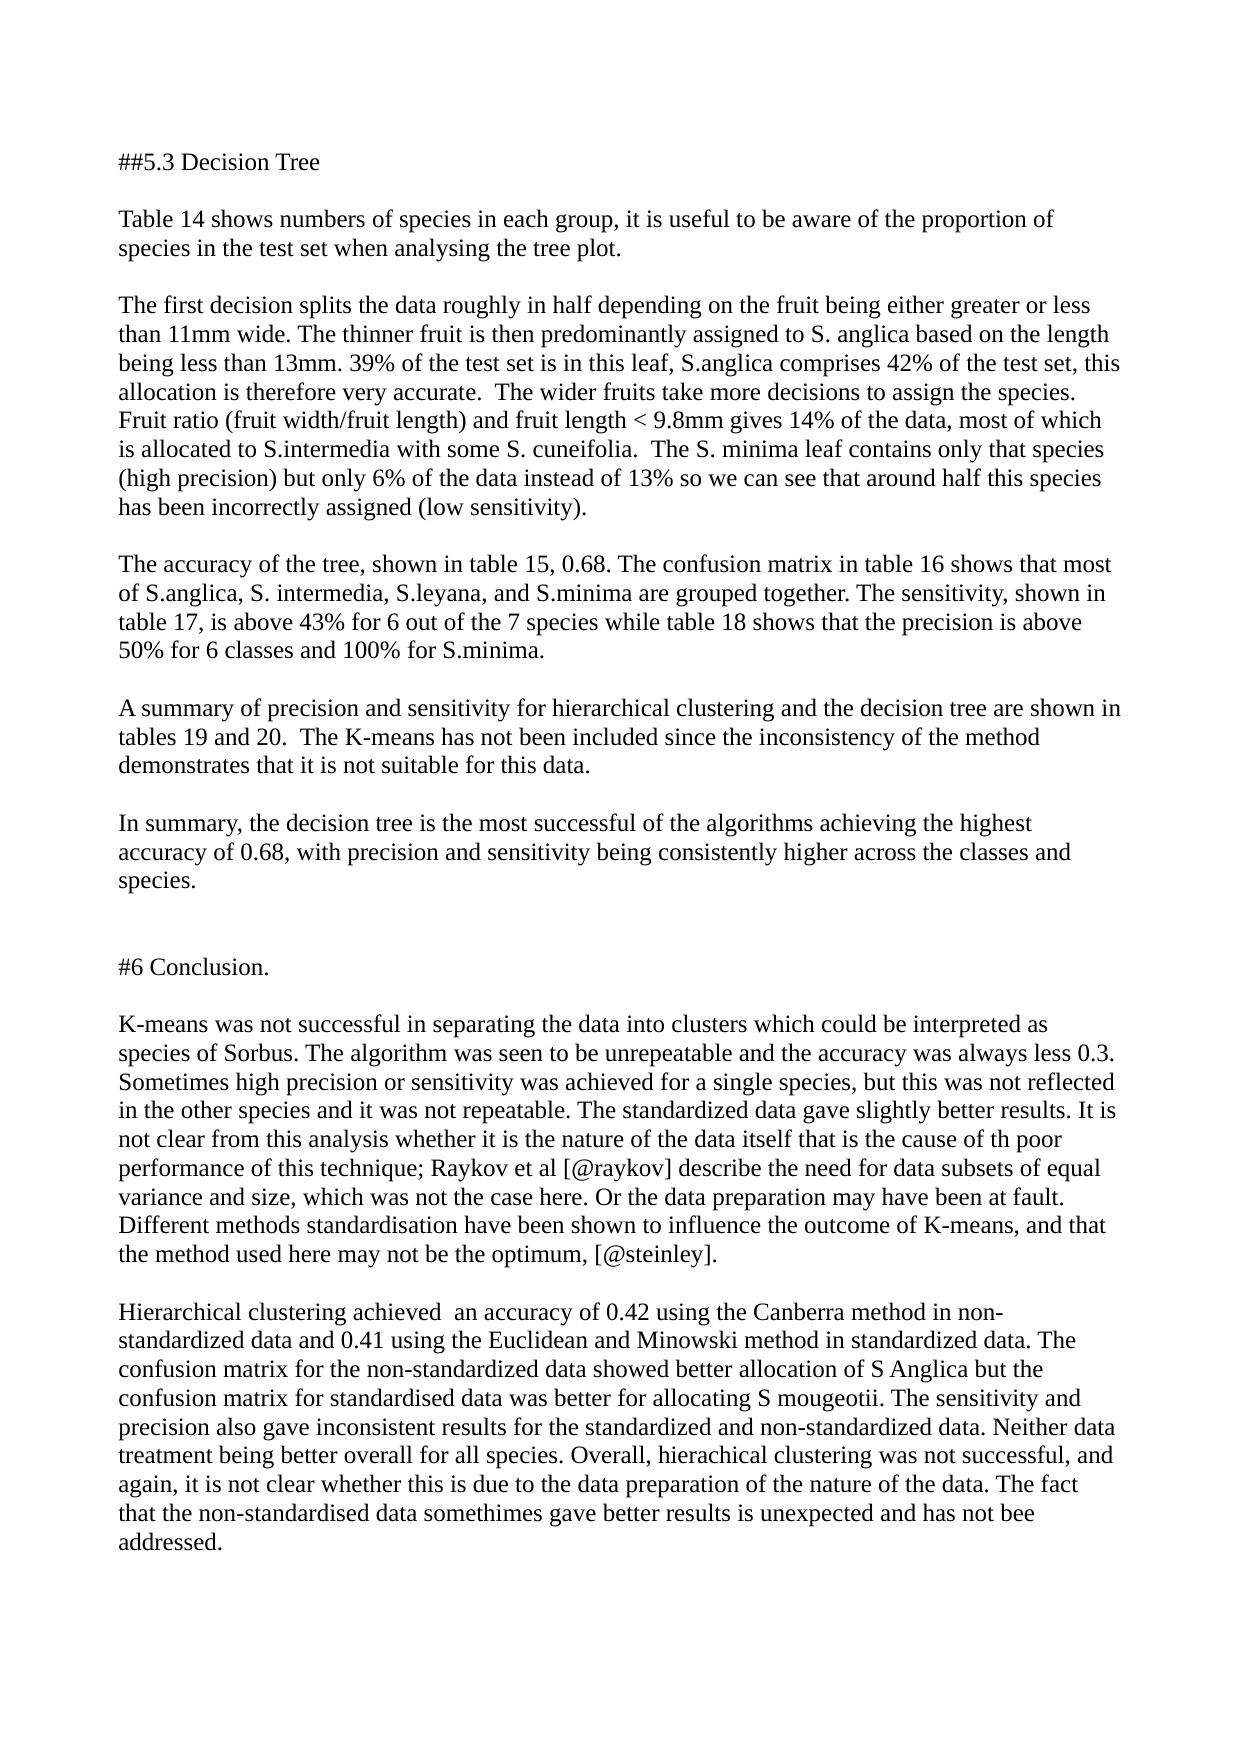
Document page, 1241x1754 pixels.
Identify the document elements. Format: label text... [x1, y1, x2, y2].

text In summary, the decision tree is the most successful of the algorithms achieving the highest accuracy of 0.68, with precision and sensitivity being consistently higher across the classes and species. [118, 808, 1122, 894]
text #6 Conclusion. [118, 952, 1122, 981]
text K-means was not successful in separating the data into clusters which could be interpreted as species of Sorbus. The algorithm was seen to be unrepeatable and the accuracy was always less 0.3. Sometimes high precision or sensitivity was achieved for a single species, but this was not reflected in the other species and it was not repeatable. The standardized data gave slightly better results. It is not clear from this analysis whether it is the nature of the data itself that is the cause of th poor performance of this technique; Raykov et al [@raykov] describe the need for data subsets of equal variance and size, which was not the case here. Or the data preparation may have been at fault. Different methods standardisation have been shown to influence the outcome of K-means, and that the method used here may not be the optimum, [@steinley]. [118, 1009, 1122, 1268]
text A summary of precision and sensitivity for hierarchical clustering and the decision tree are shown in tables 19 and 20. The K-means has not been included since the inconsistency of the method demonstrates that it is not suitable for this data. [118, 693, 1122, 779]
text The accuracy of the tree, shown in table 15, 0.68. The confusion matrix in table 16 shows that most of S.anglica, S. intermedia, S.leyana, and S.minima are grouped together. The sensitivity, shown in table 17, is above 43% for 6 out of the 7 species while table 18 shows that the precision is above 50% for 6 classes and 100% for S.minima. [118, 549, 1122, 664]
text ##5.3 Decision Tree [118, 147, 1122, 176]
text The first decision splits the data roughly in half depending on the fruit being either greater or less than 11mm wide. The thinner fruit is then predominantly assigned to S. anglica based on the length being less than 13mm. 39% of the test set is in this leaf, S.anglica comprises 42% of the test set, this allocation is therefore very accurate. The wider fruits take more decisions to assign the species. Fruit ratio (fruit width/fruit length) and fruit length < 9.8mm gives 14% of the data, most of which is allocated to S.intermedia with some S. cuneifolia. The S. minima leaf contains only that species (high precision) but only 6% of the data instead of 13% so we can see that around half this species has been incorrectly assigned (low sensitivity). [118, 291, 1122, 521]
text Table 14 shows numbers of species in each group, it is useful to be aware of the proportion of species in the test set when analysing the tree plot. [118, 204, 1122, 262]
text Hierarchical clustering achieved an accuracy of 0.42 using the Canberra method in non-standardized data and 0.41 using the Euclidean and Minowski method in standardized data. The confusion matrix for the non-standardized data showed better allocation of S Anglica but the confusion matrix for standardised data was better for allocating S mougeotii. The sensitivity and precision also gave inconsistent results for the standardized and non-standardized data. Neither data treatment being better overall for all species. Overall, hierachical clustering was not successful, and again, it is not clear whether this is due to the data preparation of the nature of the data. The fact that the non-standardised data somethimes gave better results is unexpected and has not bee addressed. [118, 1297, 1122, 1556]
